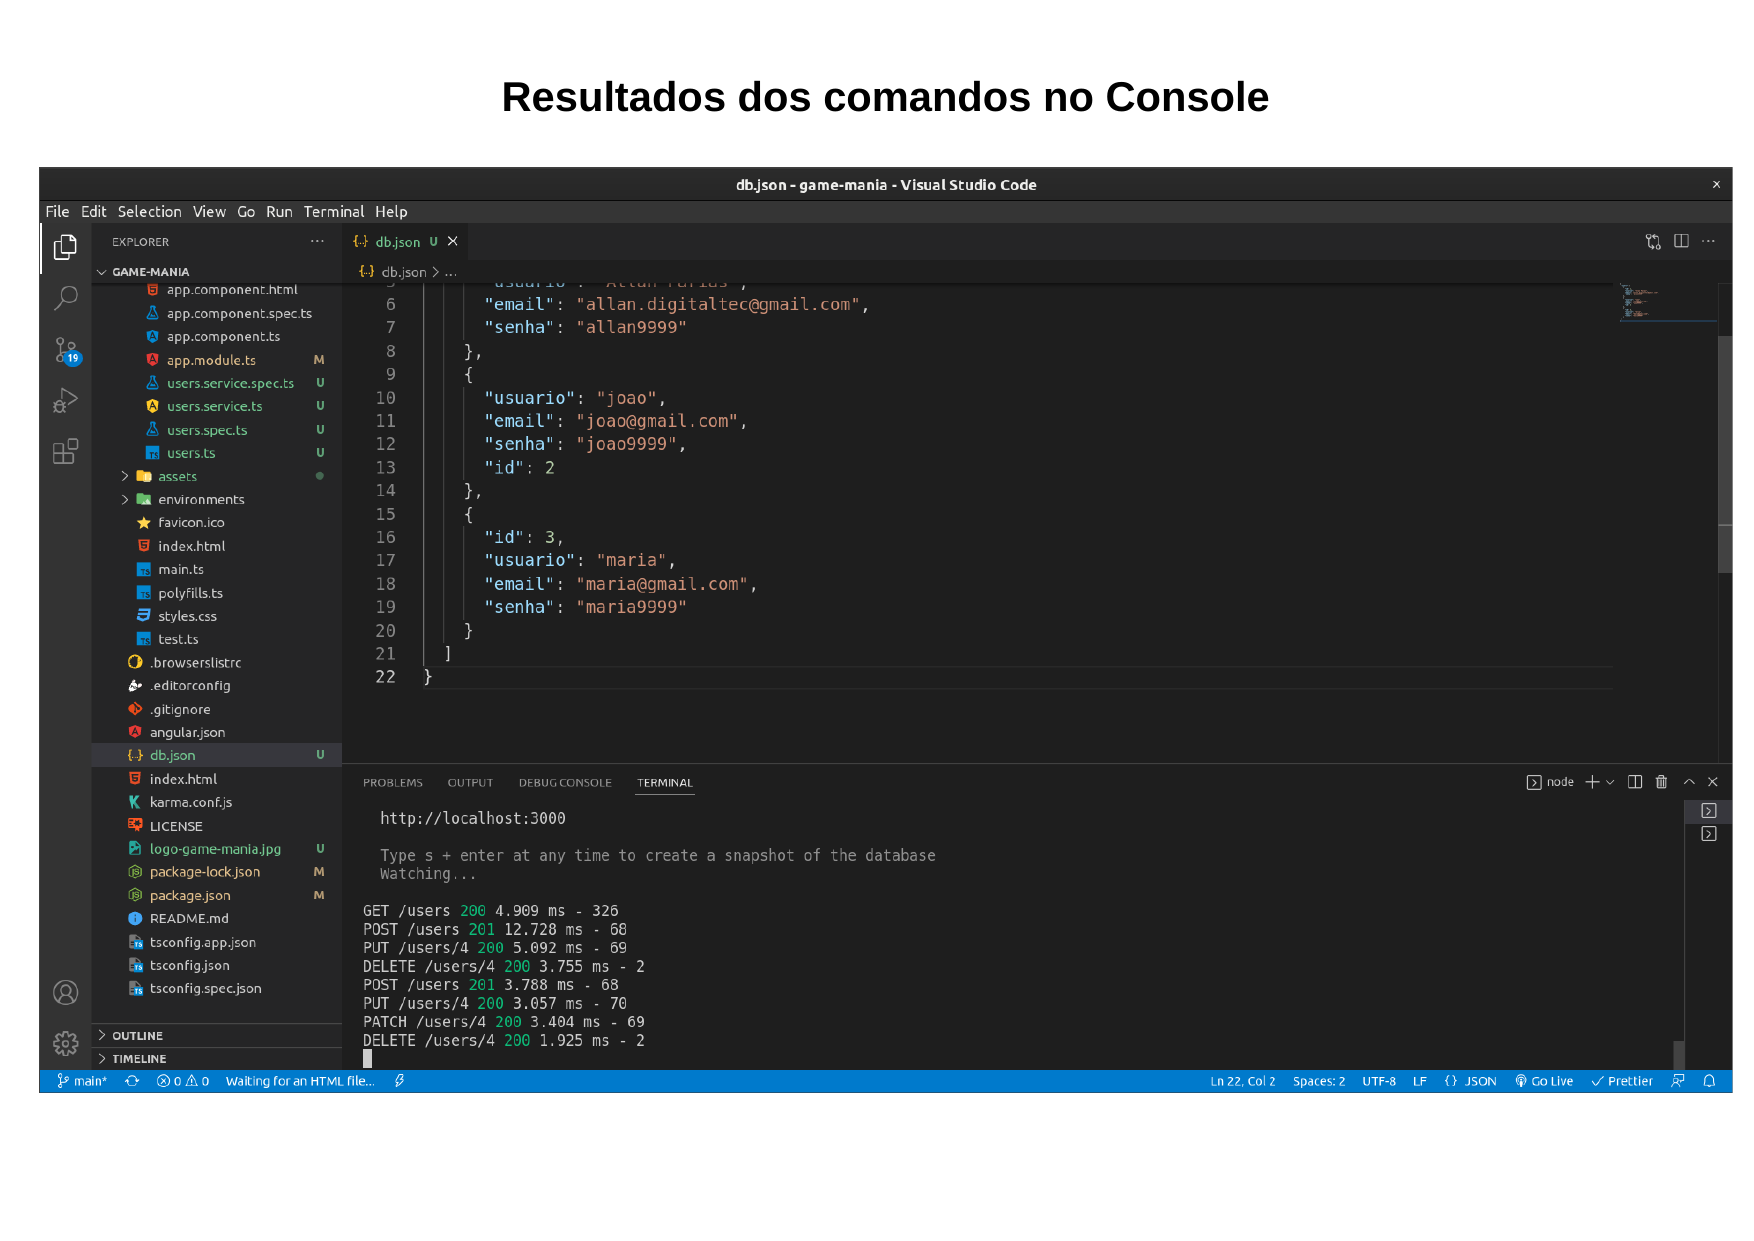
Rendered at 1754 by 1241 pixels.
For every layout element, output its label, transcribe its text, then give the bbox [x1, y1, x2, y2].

picture [39, 167, 1733, 1093]
text Resultados dos comandos no Console [39, 72, 1732, 120]
